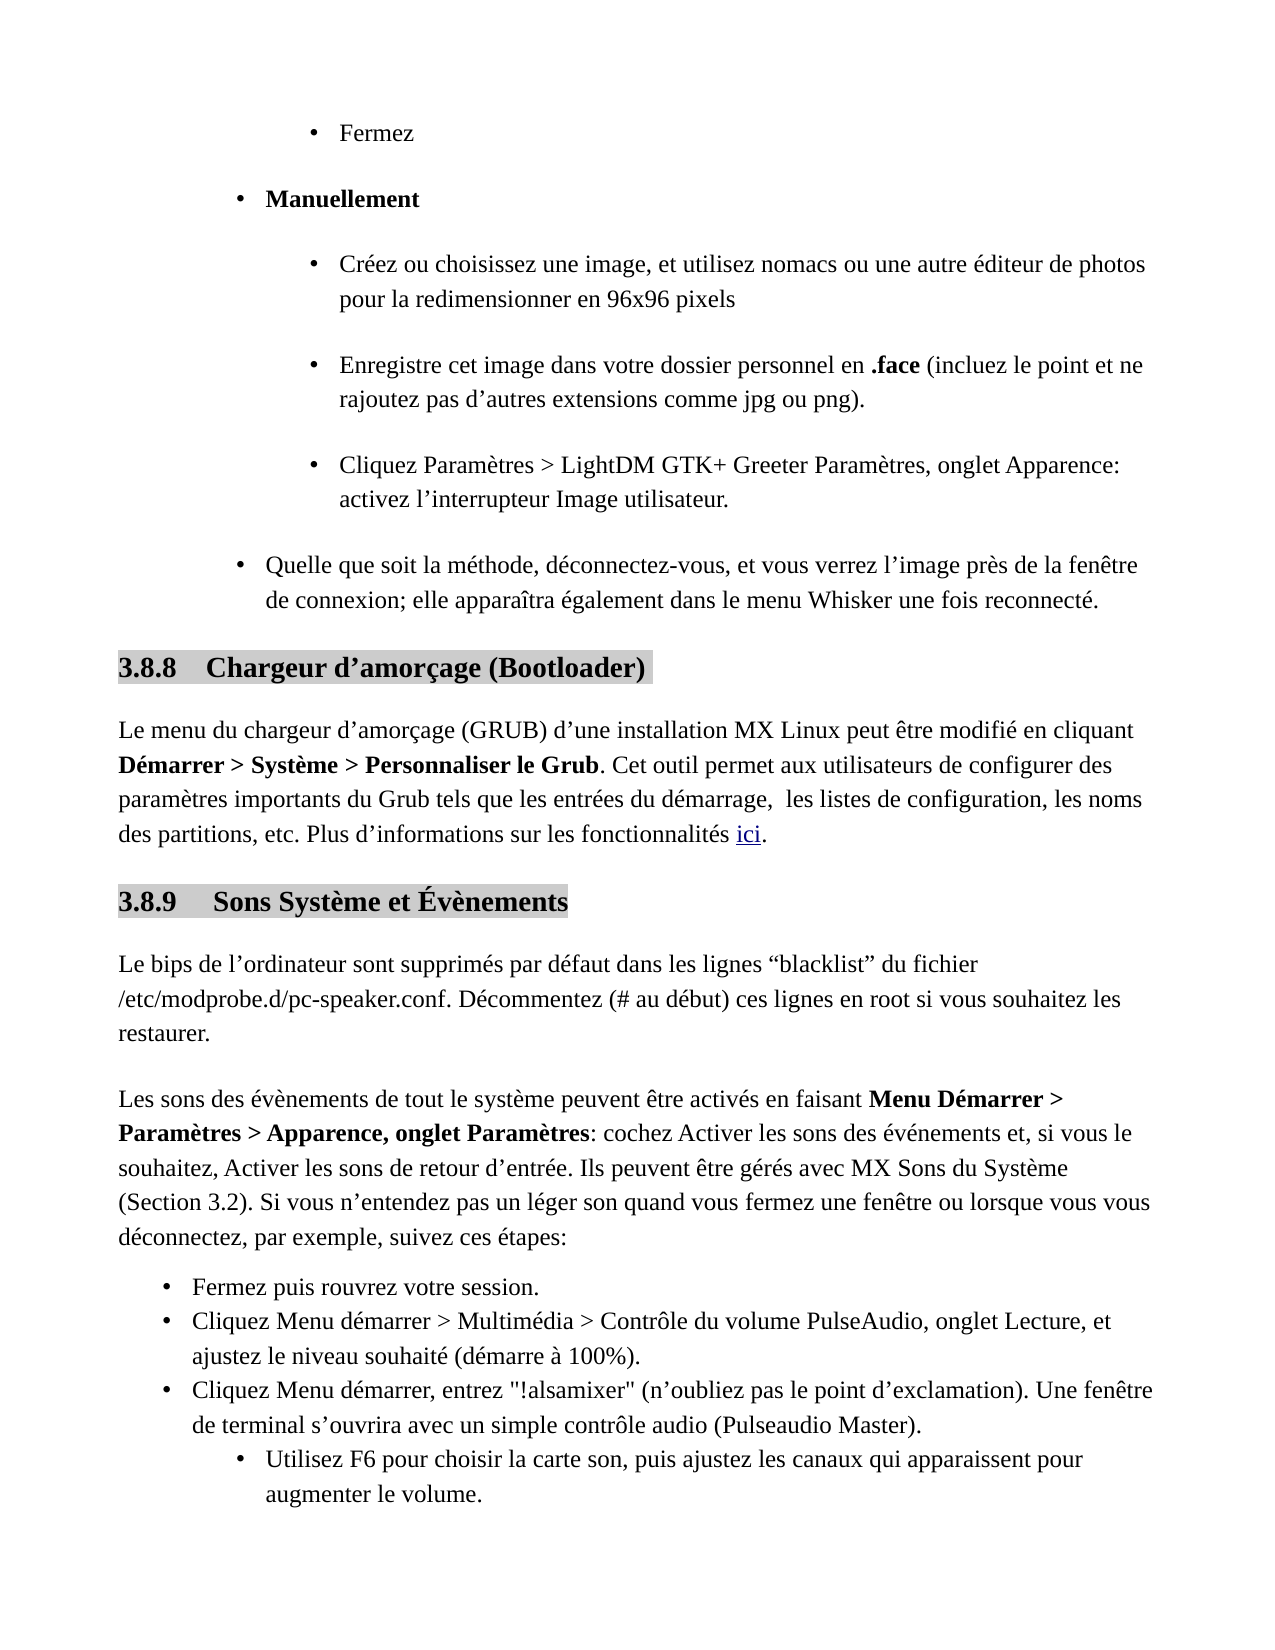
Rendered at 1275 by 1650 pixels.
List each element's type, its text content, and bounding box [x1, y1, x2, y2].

list Cliquez Menu démarrer > Multimédia > Contrôle du volume PulseAudio, onglet Lecture, et ajustez le niveau souhaité (démarre à 100%). [162, 1306, 1157, 1369]
list Utilisez F6 pour choisir la carte son, puis ajustez les canaux qui apparaissent pour augmenter le volume. [236, 1444, 1157, 1507]
subtitle 3.8.9 Sons Système et Évènements [568, 884, 1157, 918]
list Manuellement [236, 184, 1157, 213]
list Fermez puis rouvrez votre session. [162, 1272, 1157, 1301]
text Le menu du chargeur d’amorçage (GRUB) d’une installation MX Linux peut être modifié en cliquant Démarrer > Système > Personnaliser le Grub. Cet outil permet aux utilisateurs de configurer des paramètres importants du Grub tels que les entrées du démarrage, les listes de configuration, les noms des partitions, etc. Plus d’informations sur les fonctionnalités ici. [118, 715, 1157, 847]
list Cliquez Paramètres > LightDM GTK+ Greeter Paramètres, onglet Apparence: activez l’interrupteur Image utilisateur. [309, 450, 1157, 513]
subtitle 3.8.8 Chargeur d’amorçage (Bootloader) [653, 650, 1157, 684]
list Quelle que soit la méthode, déconnectez-vous, et vous verrez l’image près de la fenêtre de connexion; elle apparaîtra également dans le menu Whisker une fois reconnecté. [236, 550, 1157, 613]
list Enregistre cet image dans votre dossier personnel en .face (incluez le point et ne rajoutez pas d’autres extensions comme jpg ou png). [309, 350, 1157, 413]
list Cliquez Menu démarrer, entrez "!alsamixer" (n’oubliez pas le point d’exclamation). Une fenêtre de terminal s’ouvrira avec un simple contrôle audio (Pulseaudio Master). [162, 1375, 1157, 1438]
text Les sons des évènements de tout le système peuvent être activés en faisant Menu Démarrer > Paramètres > Apparence, onglet Paramètres: cochez Activer les sons des événements et, si vous le souhaitez, Activer les sons de retour d’entrée. Ils peuvent être gérés avec MX Sons du Système (Section 3.2). Si vous n’entendez pas un léger son quand vous fermez une fenêtre ou lorsque vous vous déconnectez, par exemple, suivez ces étapes: [118, 1084, 1157, 1251]
text Le bips de l’ordinateur sont supprimés par défaut dans les lignes “blacklist” du fichier /etc/modprobe.d/pc-speaker.conf. Décommentez (# au début) ces lignes en root si vous souhaitez les restaurer. [118, 949, 1157, 1047]
list Créez ou choisissez une image, et utilisez nomacs ou une autre éditeur de photos pour la redimensionner en 96x96 pixels [309, 249, 1157, 313]
list Fermez [309, 118, 1157, 147]
